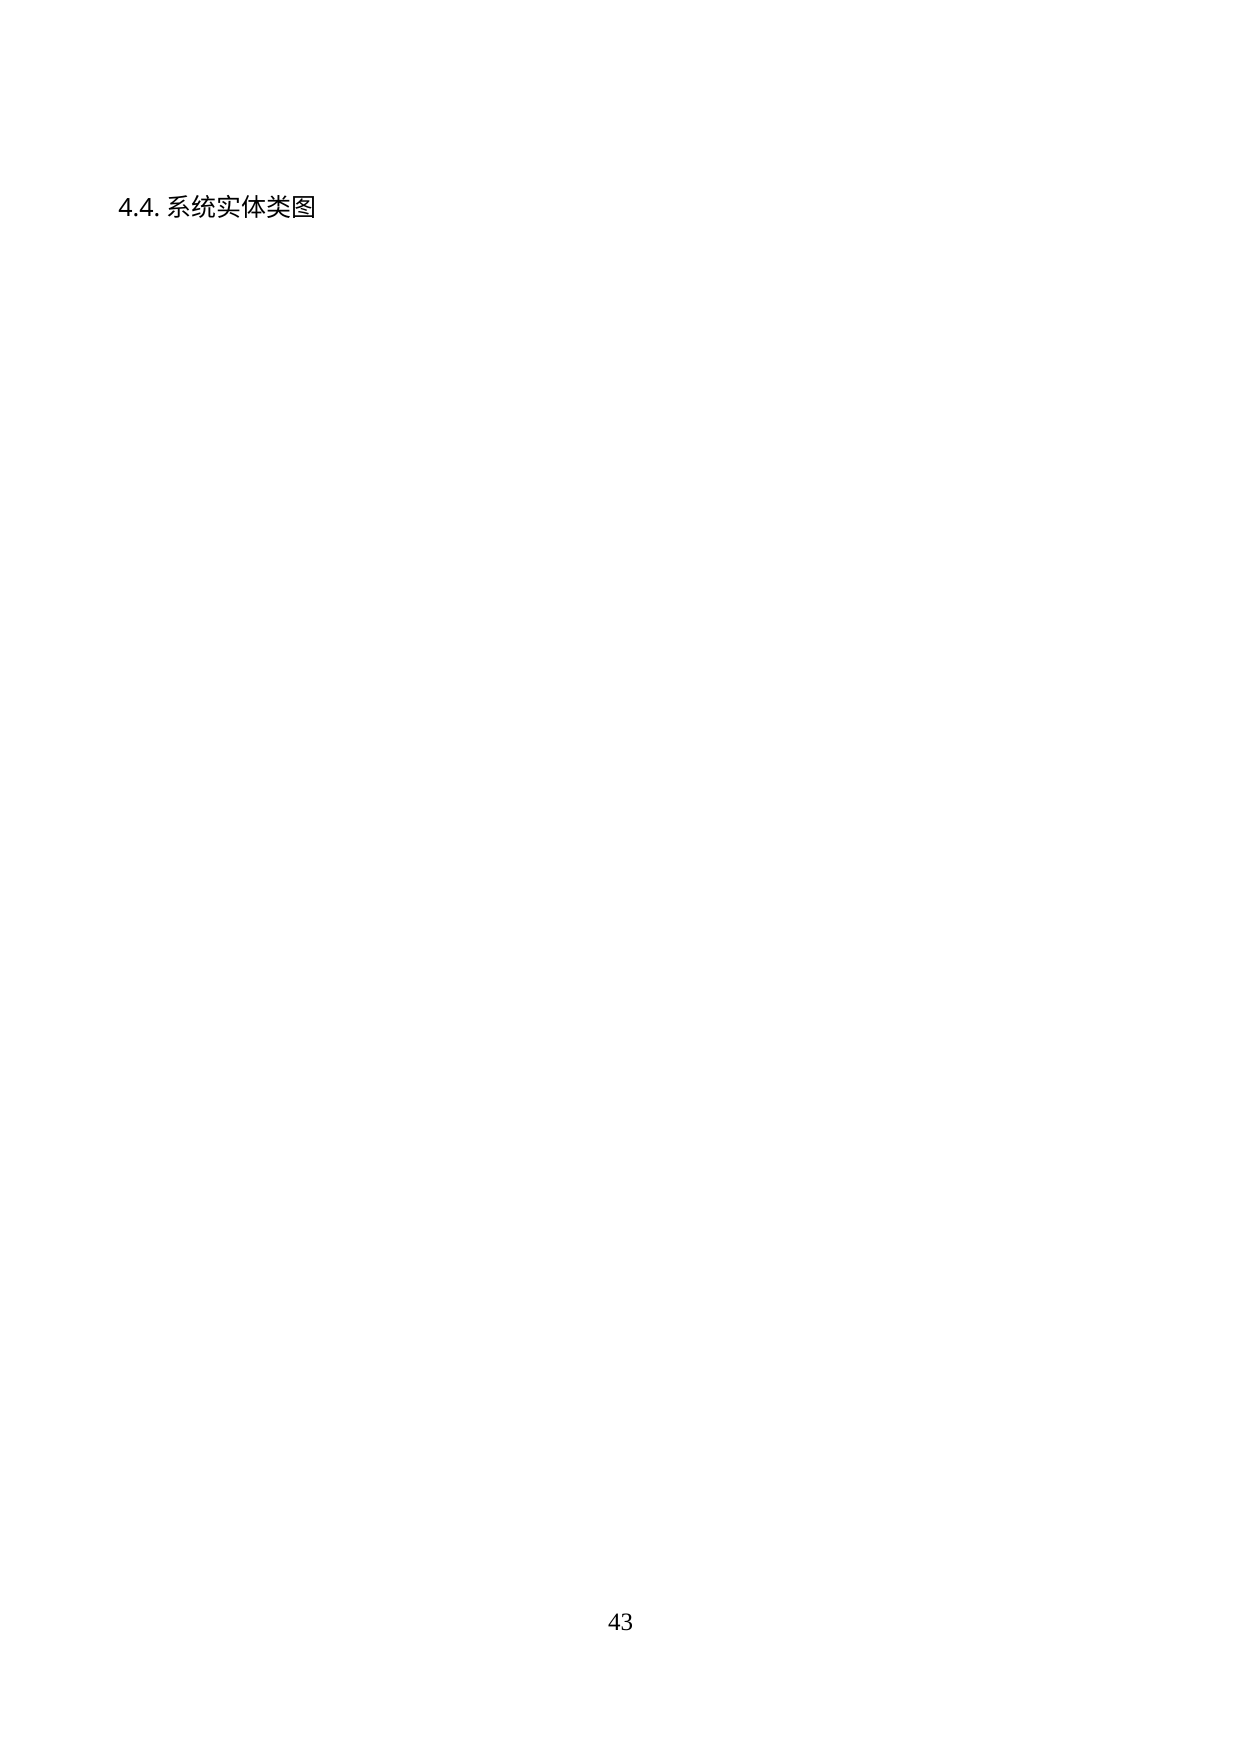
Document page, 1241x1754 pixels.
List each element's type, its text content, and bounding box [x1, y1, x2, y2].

subtitle 系统实体类图 [118, 188, 1123, 224]
